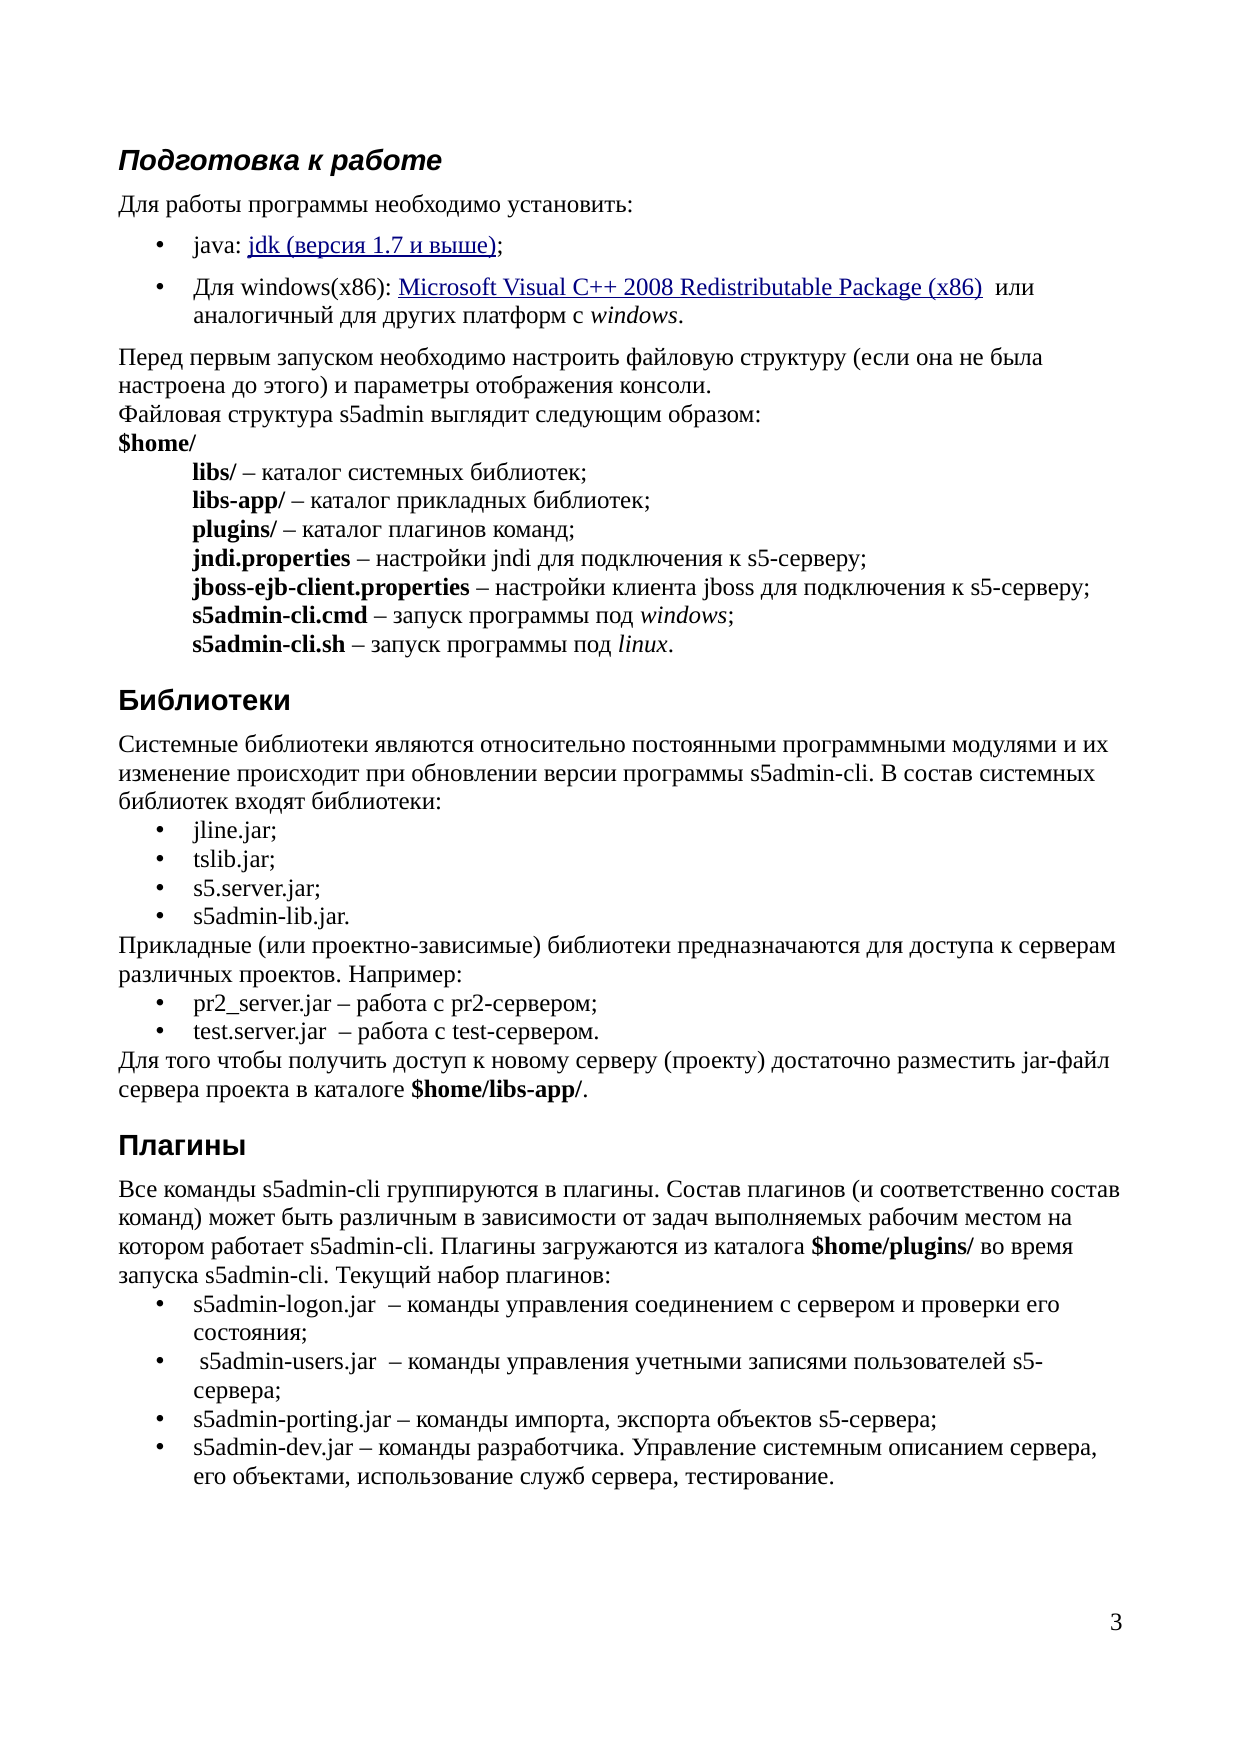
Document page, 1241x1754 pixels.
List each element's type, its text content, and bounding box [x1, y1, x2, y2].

subtitle Подготовка к работе [118, 143, 1122, 177]
list Для windows(x86): Microsoft Visual C++ 2008 Redistributable Package (x86) или аналогичный для других платформ с windows. [156, 272, 1122, 329]
list pr2_server.jar – работа с pr2-сервером; [156, 988, 1122, 1016]
text Прикладные (или проектно-зависимые) библиотеки предназначаются для доступа к серверам различных проектов. Например: [118, 930, 1122, 988]
list s5admin-dev.jar – команды разработчика. Управление системным описанием сервера, его объектами, использование служб сервера, тестирование. [156, 1432, 1122, 1490]
text Перед первым запуском необходимо настроить файловую структуру (если она не была настроена до этого) и параметры отображения консоли. [118, 342, 1122, 399]
text Системные библиотеки являются относительно постоянными программными модулями и их изменение происходит при обновлении версии программы s5admin-cli. В состав системных библиотек входят библиотеки: [118, 729, 1122, 815]
subtitle Библиотеки [118, 683, 1122, 716]
subtitle Плагины [118, 1128, 1122, 1161]
text s5admin-cli.sh – запуск программы под linux. [192, 629, 1122, 658]
list s5admin-users.jar – команды управления учетными записями пользователей s5-сервера; [156, 1346, 1122, 1404]
text plugins/ – каталог плагинов команд; [192, 514, 1122, 543]
text jndi.properties – настройки jndi для подключения к s5-серверу; [192, 543, 1122, 572]
text Для того чтобы получить доступ к новому серверу (проекту) достаточно разместить jar-файл сервера проекта в каталоге $home/libs-app/. [118, 1045, 1122, 1103]
text s5admin-cli.cmd – запуск программы под windows; [192, 600, 1122, 629]
list s5admin-lib.jar. [156, 901, 1122, 930]
list tslib.jar; [156, 844, 1122, 873]
list java: jdk (версия 1.7 и выше); [156, 230, 1122, 259]
text Файловая структура s5admin выглядит следующим образом: [118, 399, 1122, 428]
list jline.jar; [156, 815, 1122, 844]
text Все команды s5admin-cli группируются в плагины. Состав плагинов (и соответственно состав команд) может быть различным в зависимости от задач выполняемых рабочим местом на котором работает s5admin-cli. Плагины загружаются из каталога $home/plugins/ во время запуска s5admin-cli. Текущий набор плагинов: [118, 1174, 1122, 1289]
list s5.server.jar; [156, 873, 1122, 901]
text $home/ [118, 428, 1122, 457]
text libs-app/ – каталог прикладных библиотек; [192, 485, 1122, 514]
list s5admin-porting.jar – команды импорта, экспорта объектов s5-сервера; [156, 1404, 1122, 1432]
text libs/ – каталог системных библиотек; [192, 457, 1122, 485]
text jboss-ejb-client.properties – настройки клиента jboss для подключения к s5-серверу; [192, 572, 1122, 600]
text Для работы программы необходимо установить: [118, 189, 1122, 218]
list s5admin-logon.jar – команды управления соединением с сервером и проверки его состояния; [156, 1289, 1122, 1346]
list test.server.jar – работа с test-сервером. [156, 1016, 1122, 1045]
